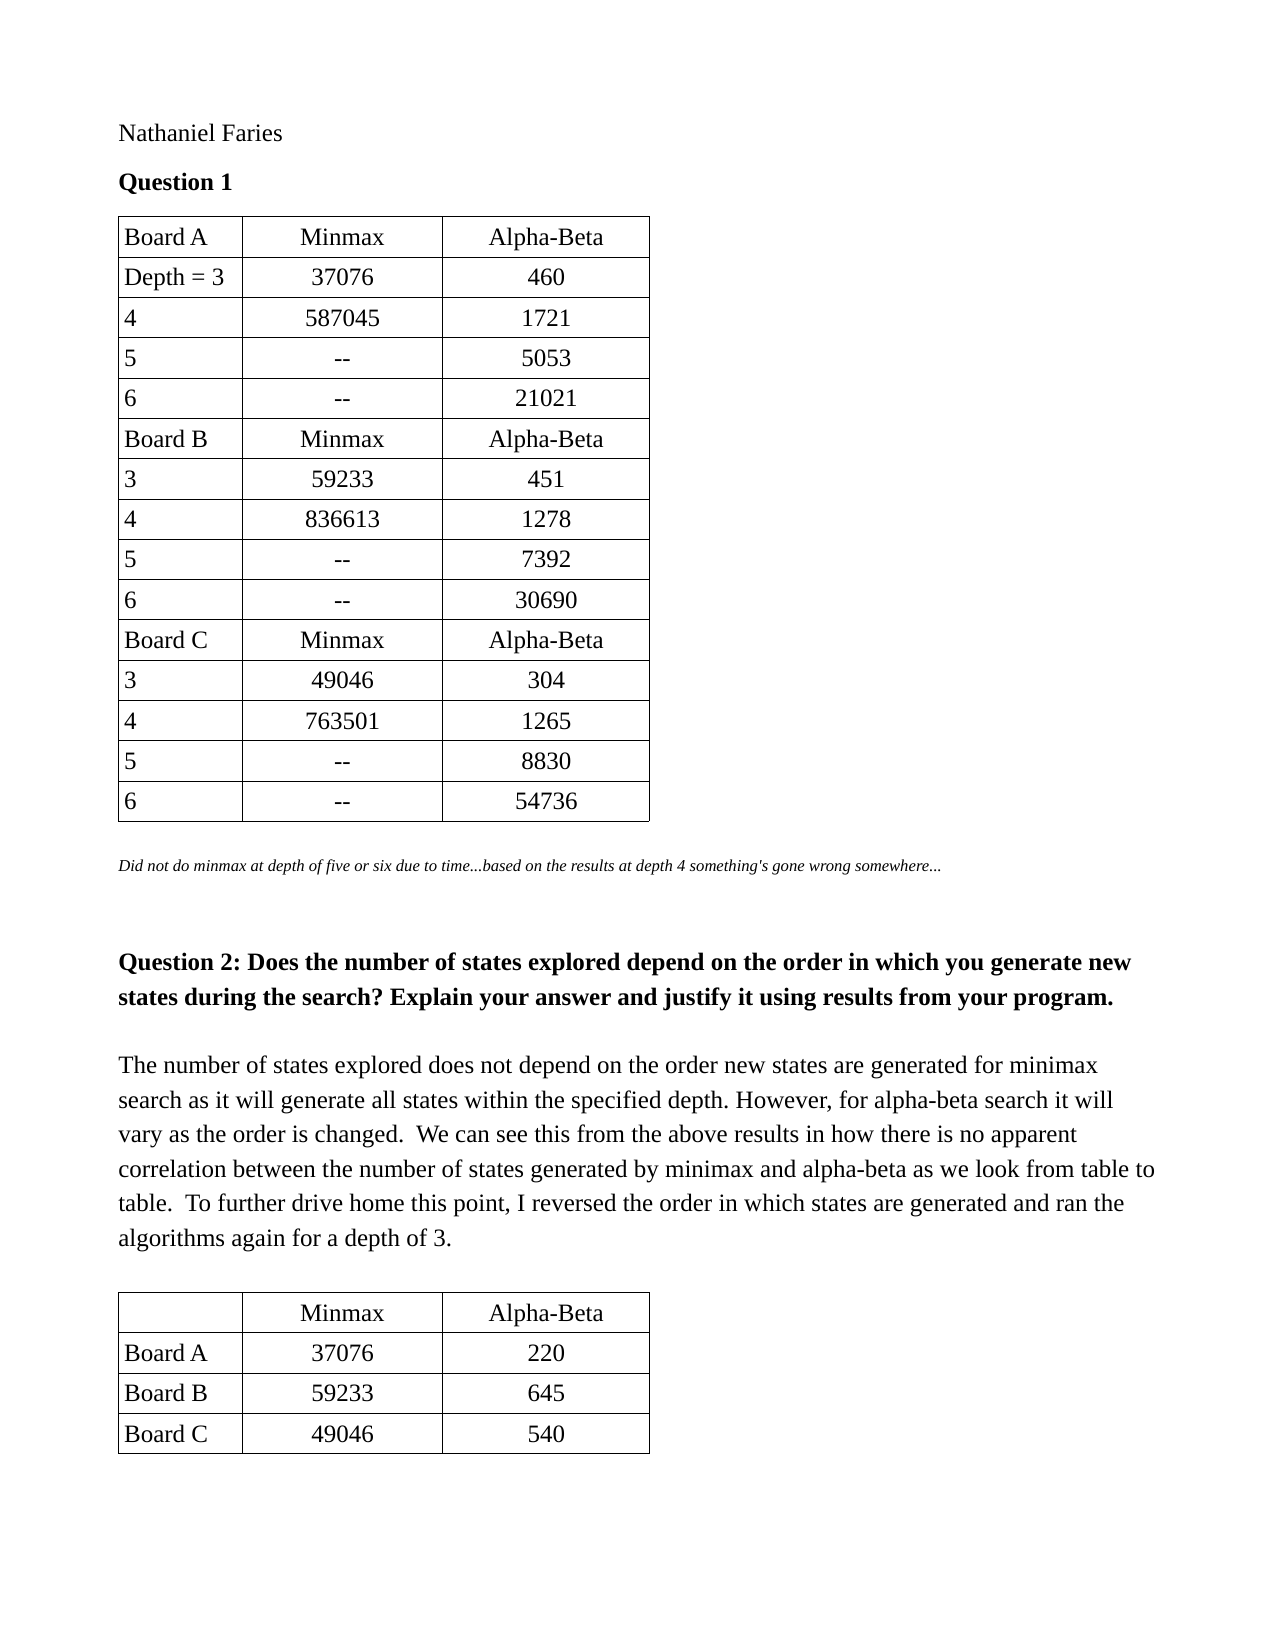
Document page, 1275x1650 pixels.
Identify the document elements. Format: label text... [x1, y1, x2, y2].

table_cell Board A [119, 1333, 242, 1373]
table_cell 21021 [443, 379, 649, 418]
text Nathaniel Faries [118, 118, 1157, 147]
table_cell 6 [119, 379, 242, 418]
table_cell 1265 [443, 701, 649, 740]
table_cell 49046 [243, 1414, 442, 1453]
table_cell 3 [119, 459, 242, 498]
table_cell -- [243, 741, 442, 781]
table_header Alpha-Beta [443, 1293, 649, 1332]
table_cell -- [243, 782, 442, 821]
table_cell 5 [119, 338, 242, 377]
table_cell Minmax [243, 620, 442, 660]
table_cell 1278 [443, 500, 649, 539]
table_cell -- [243, 540, 442, 579]
table_cell 587045 [243, 298, 442, 337]
table_cell 8830 [443, 741, 649, 781]
table_header Minmax [243, 1293, 442, 1332]
table_cell 6 [119, 580, 242, 619]
table_cell 4 [119, 500, 242, 539]
table_cell 1721 [443, 298, 649, 337]
table_cell 49046 [243, 661, 442, 700]
table_cell 7392 [443, 540, 649, 579]
table_cell 30690 [443, 580, 649, 619]
table_cell Alpha-Beta [443, 620, 649, 660]
table_cell Board C [119, 620, 242, 660]
table_cell Depth = 3 [119, 258, 242, 297]
text Did not do minmax at depth of five or six due to time...based on the results at depth 4 something's gone wrong somewhere... [118, 856, 1157, 875]
table_cell 5 [119, 741, 242, 781]
table_cell 4 [119, 701, 242, 740]
table_cell 763501 [243, 701, 442, 740]
text The number of states explored does not depend on the order new states are generated for minimax search as it will generate all states within the specified depth. However, for alpha-beta search it will vary as the order is changed. We can see this from the above results in how there is no apparent correlation between the number of states generated by minimax and alpha-beta as we look from table to table. To further drive home this point, I reversed the order in which states are generated and ran the algorithms again for a depth of 3. [118, 1051, 1157, 1252]
table_cell 59233 [243, 459, 442, 498]
table_cell 4 [119, 298, 242, 337]
table_cell 460 [443, 258, 649, 297]
table_cell Board B [119, 1374, 242, 1413]
table_cell 220 [443, 1333, 649, 1373]
table_cell 5 [119, 540, 242, 579]
table_cell Alpha-Beta [443, 419, 649, 458]
table_cell -- [243, 379, 442, 418]
table_cell 645 [443, 1374, 649, 1413]
table_cell Board B [119, 419, 242, 458]
table_header [119, 1293, 242, 1332]
text Question 2: Does the number of states explored depend on the order in which you generate new states during the search? Explain your answer and justify it using results from your program. [118, 947, 1157, 1010]
table_cell 3 [119, 661, 242, 700]
table_cell -- [243, 580, 442, 619]
table_header Board A [119, 217, 242, 257]
table_cell 59233 [243, 1374, 442, 1413]
table_cell 540 [443, 1414, 649, 1453]
table_cell -- [243, 338, 442, 377]
table_cell 5053 [443, 338, 649, 377]
table_cell 54736 [443, 782, 649, 821]
table_cell 451 [443, 459, 649, 498]
table_cell 836613 [243, 500, 442, 539]
table_cell 37076 [243, 1333, 442, 1373]
table_cell 37076 [243, 258, 442, 297]
table_header Minmax [243, 217, 442, 257]
text Question 1 [118, 167, 1157, 196]
table_cell 304 [443, 661, 649, 700]
table_header Alpha-Beta [443, 217, 649, 257]
table_cell Board C [119, 1414, 242, 1453]
table_cell 6 [119, 782, 242, 821]
table_cell Minmax [243, 419, 442, 458]
